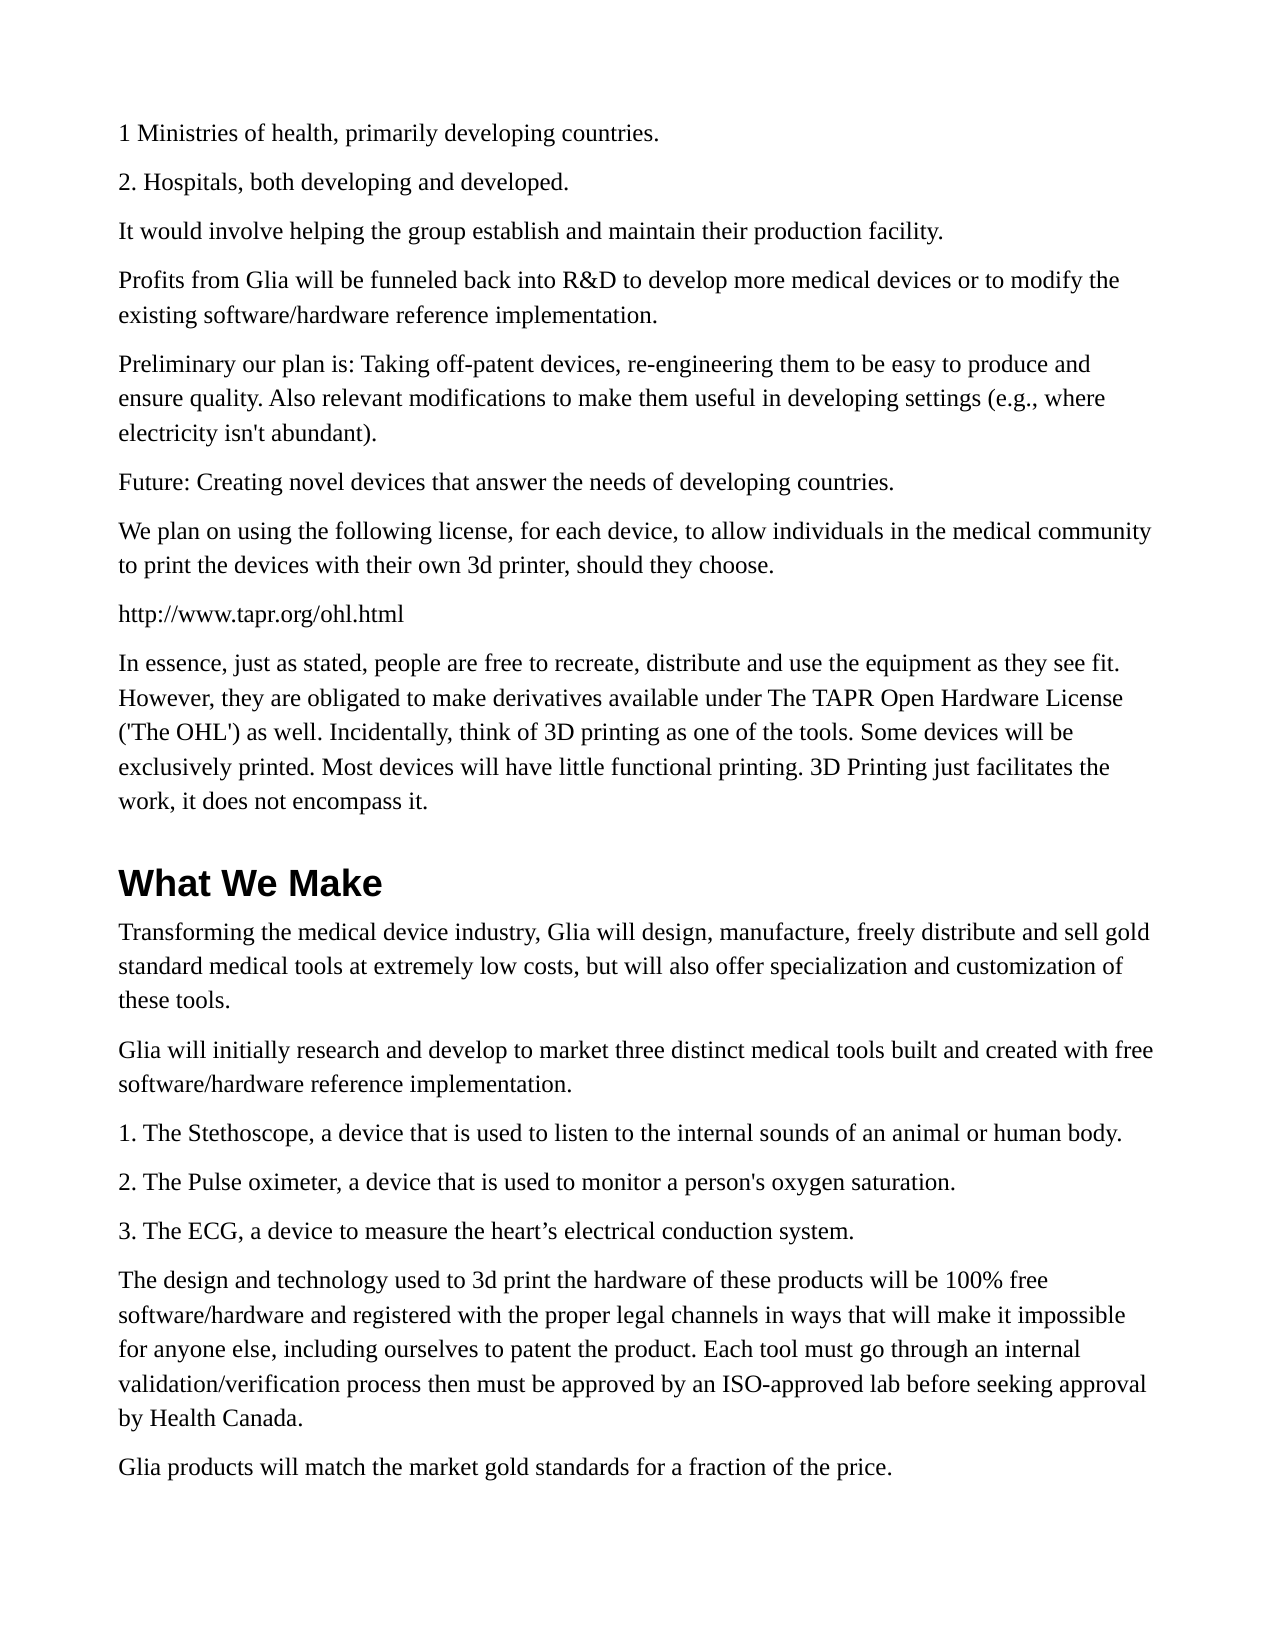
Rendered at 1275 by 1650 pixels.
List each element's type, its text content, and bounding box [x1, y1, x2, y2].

text Glia will initially research and develop to market three distinct medical tools built and created with free software/hardware reference implementation. [118, 1035, 1157, 1098]
text It would involve helping the group establish and maintain their production facility. [118, 216, 1157, 245]
text 2. Hospitals, both developing and developed. [118, 167, 1157, 196]
text 1. The Stethoscope, a device that is used to listen to the internal sounds of an animal or human body. [118, 1118, 1157, 1147]
text Glia products will match the market gold standards for a fraction of the price. [118, 1452, 1157, 1481]
text The design and technology used to 3d print the hardware of these products will be 100% free software/hardware and registered with the proper legal channels in ways that will make it impossible for anyone else, including ourselves to patent the product. Each tool must go through an internal validation/verification process then must be approved by an ISO-approved lab before seeking approval by Health Canada. [118, 1265, 1157, 1432]
text 2. The Pulse oximeter, a device that is used to monitor a person's oxygen saturation. [118, 1167, 1157, 1196]
text Preliminary our plan is: Taking off-patent devices, re-engineering them to be easy to produce and ensure quality. Also relevant modifications to make them useful in developing settings (e.g., where electricity isn't abundant). [118, 349, 1157, 447]
text Transforming the medical device industry, Glia will design, manufacture, freely distribute and sell gold standard medical tools at extremely low costs, but will also offer specialization and customization of these tools. [118, 917, 1157, 1014]
subtitle What We Make [118, 861, 1157, 904]
text We plan on using the following license, for each device, to allow individuals in the medical community to print the devices with their own 3d printer, should they choose. [118, 516, 1157, 579]
text 3. The ECG, a device to measure the heart’s electrical conduction system. [118, 1216, 1157, 1245]
text Profits from Glia will be funneled back into R&D to develop more medical devices or to modify the existing software/hardware reference implementation. [118, 265, 1157, 328]
text Future: Creating novel devices that answer the needs of developing countries. [118, 467, 1157, 496]
text In essence, just as stated, people are free to recreate, distribute and use the equipment as they see fit. However, they are obligated to make derivatives available under The TAPR Open Hardware License ('The OHL') as well. Incidentally, think of 3D printing as one of the tools. Some devices will be exclusively printed. Most devices will have little functional printing. 3D Printing just facilitates the work, it does not encompass it. [118, 648, 1157, 815]
text http://www.tapr.org/ohl.html [118, 599, 1157, 628]
text 1 Ministries of health, primarily developing countries. [118, 118, 1157, 147]
